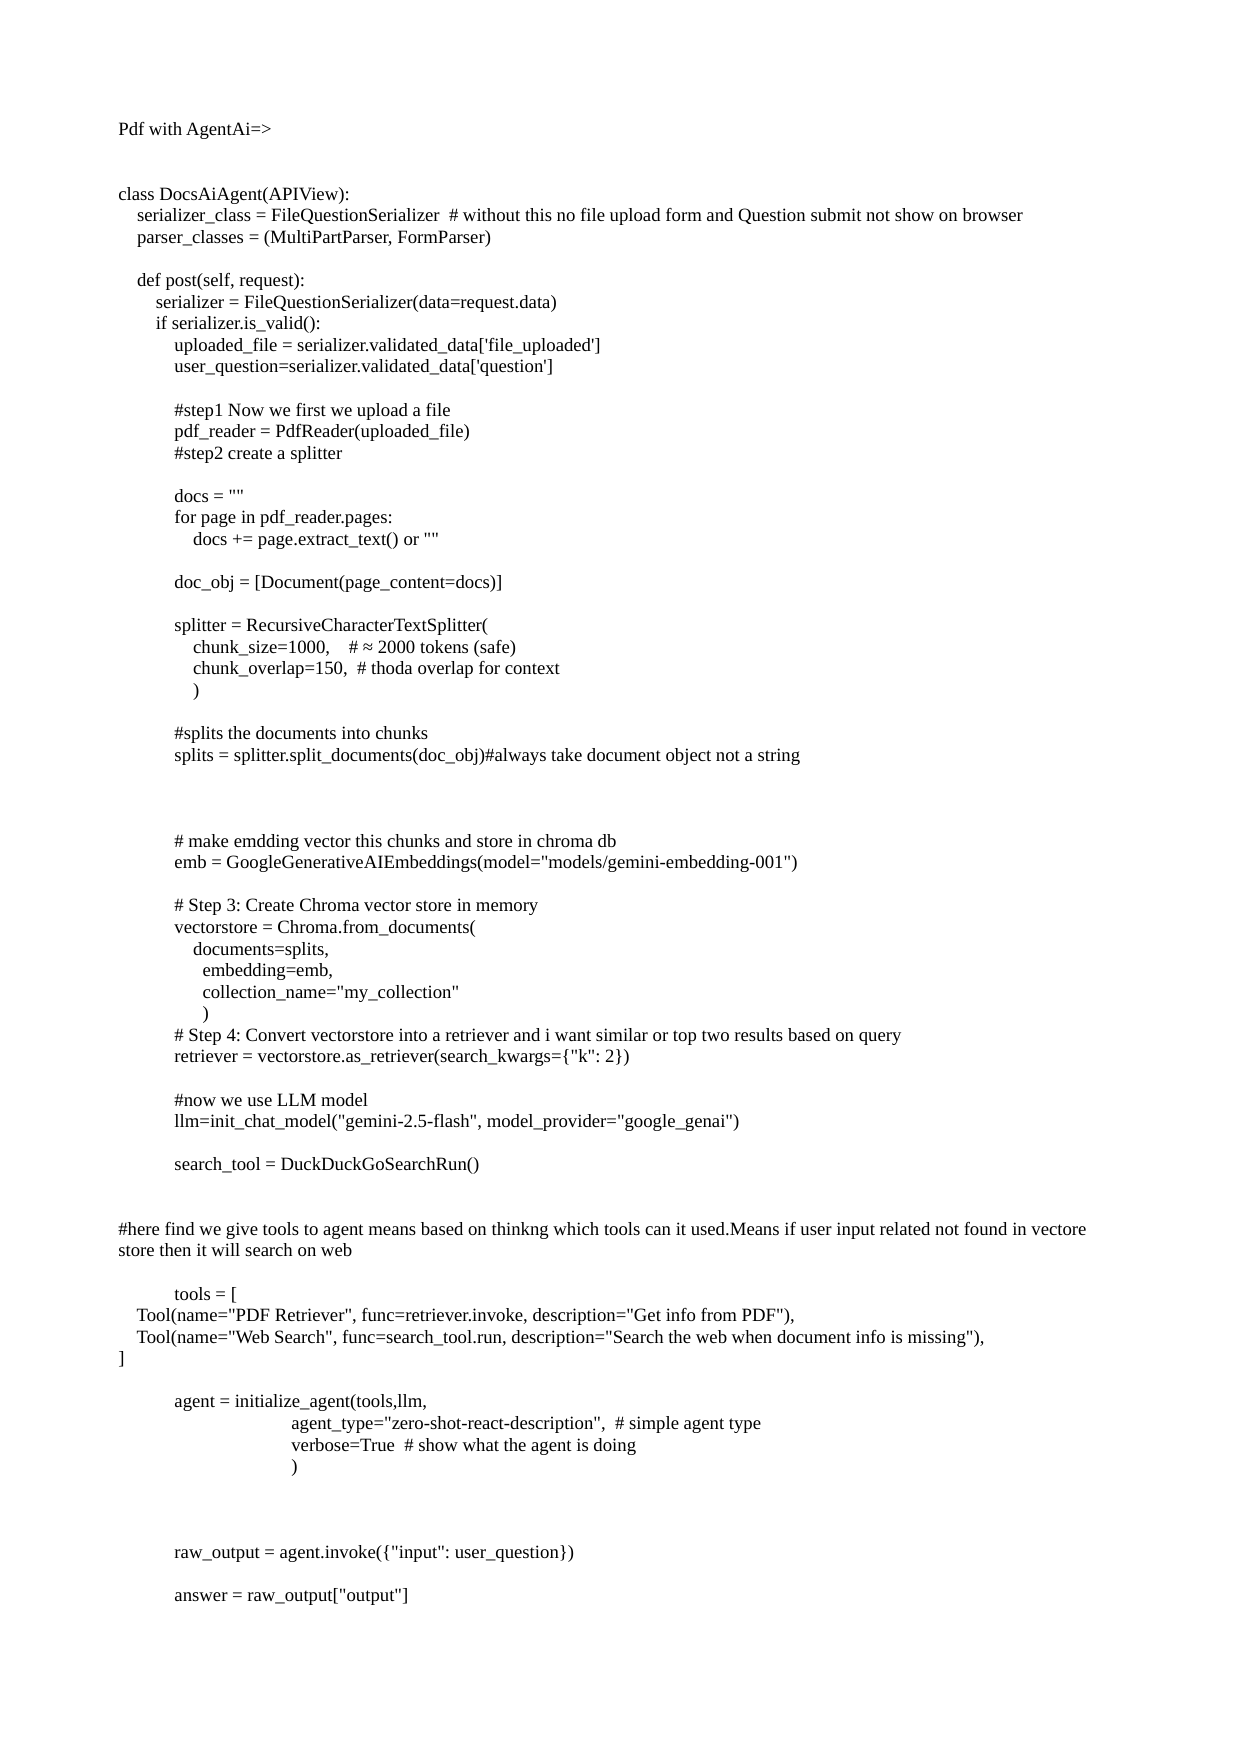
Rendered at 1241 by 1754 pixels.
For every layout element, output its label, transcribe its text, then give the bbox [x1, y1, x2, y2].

text llm=init_chat_model("gemini-2.5-flash", model_provider="google_genai") [118, 1110, 1122, 1132]
text agent_type="zero-shot-react-description", # simple agent type [118, 1412, 1122, 1433]
text search_tool = DuckDuckGoSearchRun() [118, 1153, 1122, 1175]
text embedding=emb, [118, 959, 1122, 981]
text answer = raw_output["output"] [118, 1584, 1122, 1606]
text # make emdding vector this chunks and store in chroma db [118, 830, 1122, 851]
text ] [118, 1347, 1122, 1369]
text chunk_overlap=150, # thoda overlap for context [118, 657, 1122, 679]
text parser_classes = (MultiPartParser, FormParser) [118, 226, 1122, 247]
text raw_output = agent.invoke({"input": user_question}) [118, 1541, 1122, 1563]
text ) [118, 679, 1122, 700]
text uploaded_file = serializer.validated_data['file_uploaded'] [118, 334, 1122, 355]
text doc_obj = [Document(page_content=docs)] [118, 571, 1122, 592]
text retriever = vectorstore.as_retriever(search_kwargs={"k": 2}) [118, 1045, 1122, 1067]
text serializer_class = FileQuestionSerializer # without this no file upload form and Question submit not show on browser [118, 204, 1122, 226]
text docs += page.extract_text() or "" [118, 528, 1122, 549]
text # Step 3: Create Chroma vector store in memory [118, 894, 1122, 916]
text # Step 4: Convert vectorstore into a retriever and i want similar or top two results based on query [118, 1024, 1122, 1045]
text pdf_reader = PdfReader(uploaded_file) [118, 420, 1122, 442]
text Tool(name="PDF Retriever", func=retriever.invoke, description="Get info from PDF"), [118, 1304, 1122, 1326]
text #step2 create a splitter [118, 442, 1122, 463]
text verbose=True # show what the agent is doing [118, 1433, 1122, 1455]
text collection_name="my_collection" [118, 981, 1122, 1002]
text splitter = RecursiveCharacterTextSplitter( [118, 614, 1122, 636]
text agent = initialize_agent(tools,llm, [118, 1390, 1122, 1412]
text serializer = FileQuestionSerializer(data=request.data) [118, 291, 1122, 312]
text documents=splits, [118, 937, 1122, 959]
text #step1 Now we first we upload a file [118, 398, 1122, 420]
text ) [118, 1455, 1122, 1477]
text splits = splitter.split_documents(doc_obj)#always take document object not a string [118, 743, 1122, 765]
text emb = GoogleGenerativeAIEmbeddings(model="models/gemini-embedding-001") [118, 851, 1122, 873]
text tools = [ [118, 1282, 1122, 1304]
text user_question=serializer.validated_data['question'] [118, 355, 1122, 377]
text if serializer.is_valid(): [118, 312, 1122, 334]
text def post(self, request): [118, 269, 1122, 291]
text Pdf with AgentAi=> [118, 118, 1122, 140]
text ) [118, 1002, 1122, 1024]
text class DocsAiAgent(APIView): [118, 183, 1122, 204]
text chunk_size=1000, # ≈ 2000 tokens (safe) [118, 636, 1122, 657]
text vectorstore = Chroma.from_documents( [118, 916, 1122, 937]
text Tool(name="Web Search", func=search_tool.run, description="Search the web when document info is missing"), [118, 1326, 1122, 1347]
text for page in pdf_reader.pages: [118, 506, 1122, 528]
text #here find we give tools to agent means based on thinkng which tools can it used.Means if user input related not found in vectore store then it will search on web [118, 1218, 1122, 1261]
text docs = "" [118, 485, 1122, 506]
text #now we use LLM model [118, 1088, 1122, 1110]
text #splits the documents into chunks [118, 722, 1122, 743]
